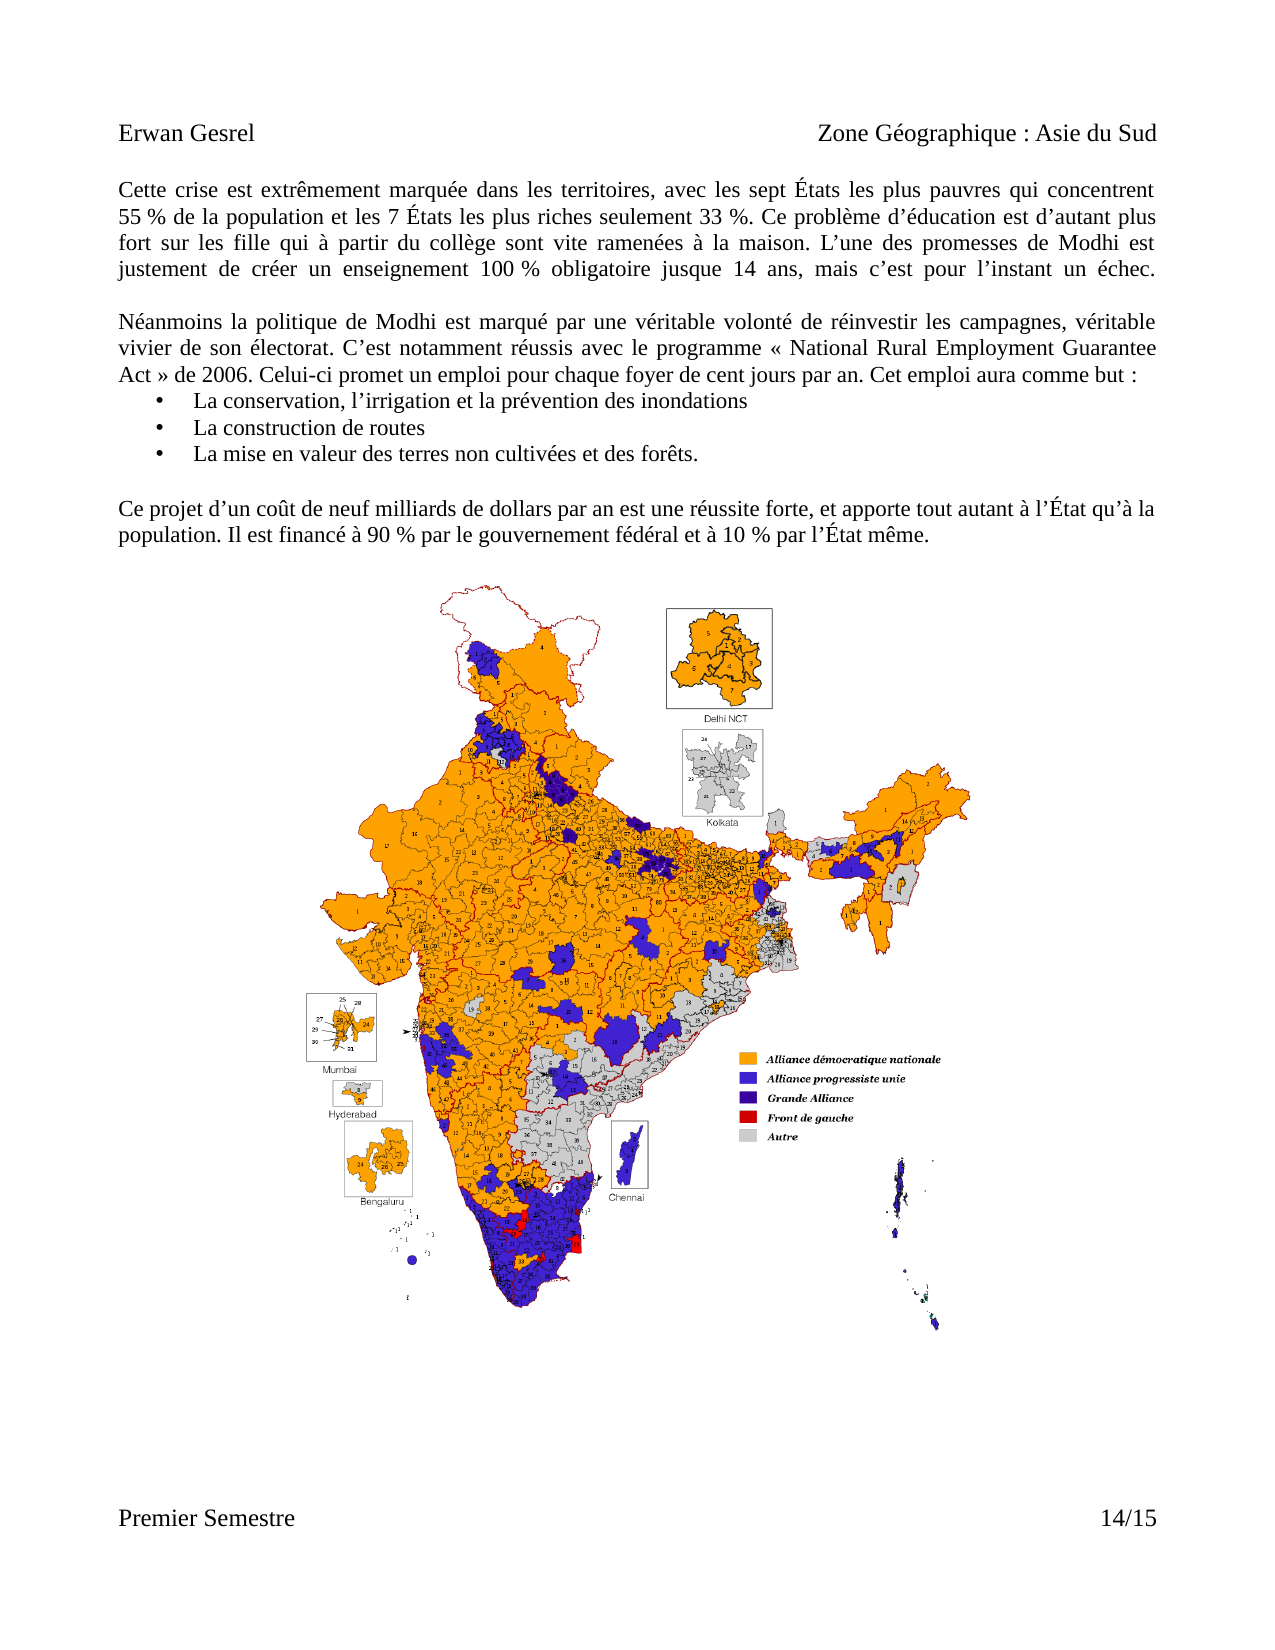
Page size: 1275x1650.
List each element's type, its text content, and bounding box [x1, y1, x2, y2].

picture [292, 576, 983, 1428]
text Cette crise est extrêmement marquée dans les territoires, avec les sept États les plus pauvres qui concentrent 55 % de la population et les 7 États les plus riches seulement 33 %. Ce problème d’éducation est d’autant plus fort sur les fille qui à partir du collège sont vite ramenées à la maison. L’une des promesses de Modhi est justement de créer un enseignement 100 % obligatoire jusque 14 ans, mais c’est pour l’instant un échec. [118, 176, 1157, 308]
list La mise en valeur des terres non cultivées et des forêts. [156, 440, 1157, 466]
text Néanmoins la politique de Modhi est marqué par une véritable volonté de réinvestir les campagnes, véritable vivier de son électorat. C’est notamment réussis avec le programme « National Rural Employment Guarantee Act » de 2006. Celui-ci promet un emploi pour chaque foyer de cent jours par an. Cet emploi aura comme but : [118, 308, 1157, 387]
list La conservation, l’irrigation et la prévention des inondations [156, 387, 1157, 413]
text Ce projet d’un coût de neuf milliards de dollars par an est une réussite forte, et apporte tout autant à l’État qu’à la population. Il est financé à 90 % par le gouvernement fédéral et à 10 % par l’État même. [118, 495, 1157, 548]
list La construction de routes [156, 413, 1157, 440]
